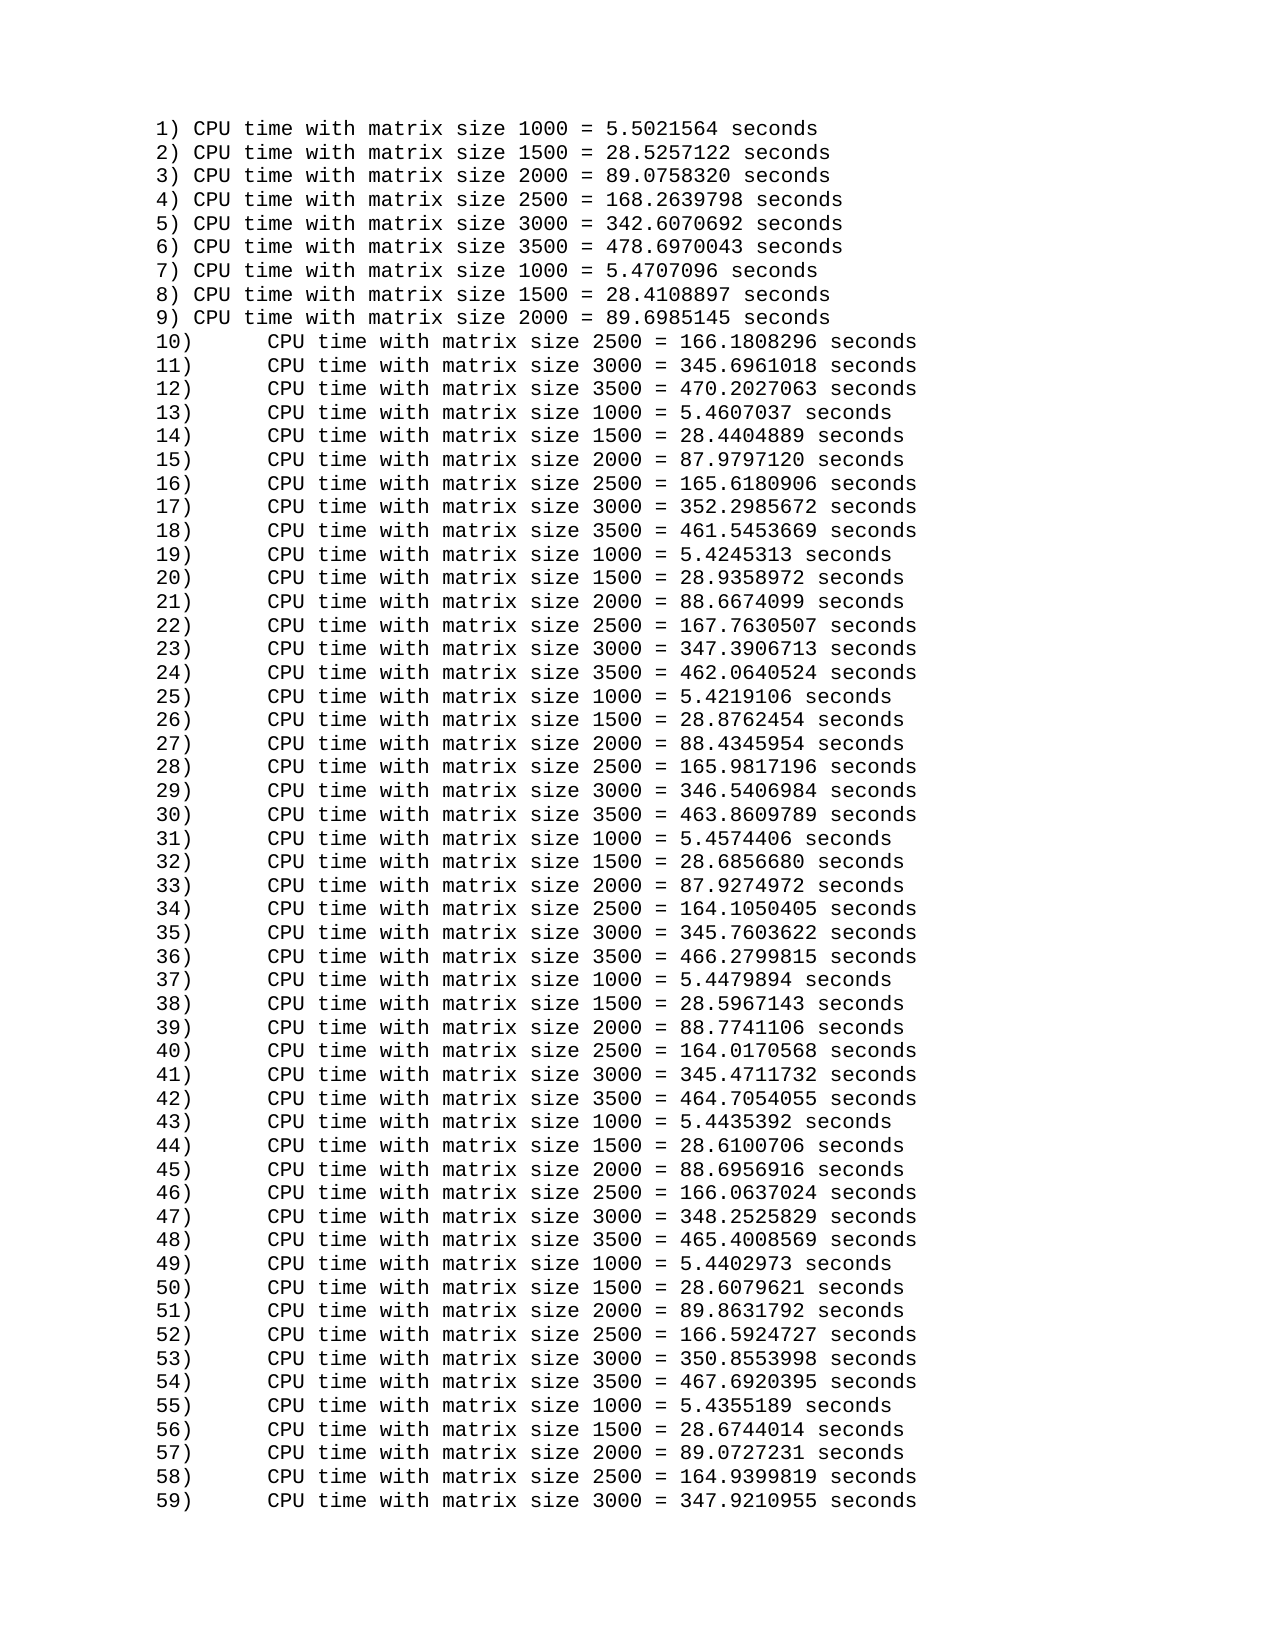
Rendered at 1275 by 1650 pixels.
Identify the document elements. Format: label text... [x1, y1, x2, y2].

list CPU time with matrix size 1000 = 5.4707096 seconds [156, 260, 1157, 284]
list CPU time with matrix size 2000 = 89.0727231 seconds [156, 1442, 1157, 1466]
list CPU time with matrix size 2000 = 89.8631792 seconds [156, 1300, 1157, 1324]
list CPU time with matrix size 2500 = 164.9399819 seconds [156, 1466, 1157, 1489]
list CPU time with matrix size 2000 = 88.6956916 seconds [156, 1158, 1157, 1182]
list CPU time with matrix size 1000 = 5.4402973 seconds [156, 1253, 1157, 1277]
list CPU time with matrix size 1500 = 28.4108897 seconds [156, 284, 1157, 307]
list CPU time with matrix size 3500 = 463.8609789 seconds [156, 804, 1157, 827]
list CPU time with matrix size 3500 = 461.5453669 seconds [156, 520, 1157, 544]
list CPU time with matrix size 3500 = 470.2027063 seconds [156, 378, 1157, 402]
list CPU time with matrix size 3500 = 478.6970043 seconds [156, 236, 1157, 260]
list CPU time with matrix size 1500 = 28.6856680 seconds [156, 851, 1157, 875]
list CPU time with matrix size 3000 = 342.6070692 seconds [156, 213, 1157, 236]
list CPU time with matrix size 3000 = 345.7603622 seconds [156, 922, 1157, 946]
list CPU time with matrix size 1000 = 5.4479894 seconds [156, 969, 1157, 993]
list CPU time with matrix size 1000 = 5.4607037 seconds [156, 402, 1157, 426]
list CPU time with matrix size 1500 = 28.5967143 seconds [156, 993, 1157, 1017]
list CPU time with matrix size 2500 = 167.7630507 seconds [156, 615, 1157, 638]
list CPU time with matrix size 1000 = 5.4219106 seconds [156, 686, 1157, 709]
list CPU time with matrix size 3500 = 465.4008569 seconds [156, 1229, 1157, 1253]
list CPU time with matrix size 3500 = 462.0640524 seconds [156, 662, 1157, 686]
list CPU time with matrix size 2500 = 164.0170568 seconds [156, 1040, 1157, 1064]
list CPU time with matrix size 1500 = 28.6100706 seconds [156, 1135, 1157, 1158]
list CPU time with matrix size 2500 = 166.0637024 seconds [156, 1182, 1157, 1206]
list CPU time with matrix size 2000 = 88.4345954 seconds [156, 733, 1157, 757]
list CPU time with matrix size 2500 = 165.6180906 seconds [156, 473, 1157, 496]
list CPU time with matrix size 1500 = 28.6079621 seconds [156, 1277, 1157, 1300]
list CPU time with matrix size 3000 = 345.6961018 seconds [156, 354, 1157, 378]
list CPU time with matrix size 2500 = 166.5924727 seconds [156, 1324, 1157, 1348]
list CPU time with matrix size 1000 = 5.4435392 seconds [156, 1111, 1157, 1135]
list CPU time with matrix size 1500 = 28.5257122 seconds [156, 142, 1157, 165]
list CPU time with matrix size 3500 = 467.6920395 seconds [156, 1371, 1157, 1395]
list CPU time with matrix size 2500 = 168.2639798 seconds [156, 189, 1157, 213]
list CPU time with matrix size 2000 = 87.9274972 seconds [156, 875, 1157, 898]
list CPU time with matrix size 1000 = 5.4574406 seconds [156, 827, 1157, 851]
list CPU time with matrix size 1000 = 5.5021564 seconds [156, 118, 1157, 142]
list CPU time with matrix size 2500 = 164.1050405 seconds [156, 898, 1157, 922]
list CPU time with matrix size 1500 = 28.9358972 seconds [156, 567, 1157, 591]
list CPU time with matrix size 3000 = 348.2525829 seconds [156, 1206, 1157, 1229]
list CPU time with matrix size 3000 = 346.5406984 seconds [156, 780, 1157, 804]
list CPU time with matrix size 2000 = 88.7741106 seconds [156, 1017, 1157, 1040]
list CPU time with matrix size 3000 = 347.9210955 seconds [156, 1489, 1157, 1513]
list CPU time with matrix size 3000 = 347.3906713 seconds [156, 638, 1157, 662]
list CPU time with matrix size 1500 = 28.8762454 seconds [156, 709, 1157, 733]
list CPU time with matrix size 2000 = 88.6674099 seconds [156, 591, 1157, 615]
list CPU time with matrix size 1000 = 5.4245313 seconds [156, 544, 1157, 567]
list CPU time with matrix size 2500 = 165.9817196 seconds [156, 757, 1157, 780]
list CPU time with matrix size 3000 = 352.2985672 seconds [156, 496, 1157, 520]
list CPU time with matrix size 1000 = 5.4355189 seconds [156, 1395, 1157, 1419]
list CPU time with matrix size 2000 = 87.9797120 seconds [156, 449, 1157, 473]
list CPU time with matrix size 2500 = 166.1808296 seconds [156, 331, 1157, 354]
list CPU time with matrix size 2000 = 89.0758320 seconds [156, 165, 1157, 189]
list CPU time with matrix size 3000 = 345.4711732 seconds [156, 1064, 1157, 1088]
list CPU time with matrix size 3000 = 350.8553998 seconds [156, 1348, 1157, 1371]
list CPU time with matrix size 1500 = 28.6744014 seconds [156, 1419, 1157, 1442]
list CPU time with matrix size 1500 = 28.4404889 seconds [156, 426, 1157, 449]
list CPU time with matrix size 2000 = 89.6985145 seconds [156, 307, 1157, 331]
list CPU time with matrix size 3500 = 464.7054055 seconds [156, 1088, 1157, 1111]
list CPU time with matrix size 3500 = 466.2799815 seconds [156, 946, 1157, 969]
